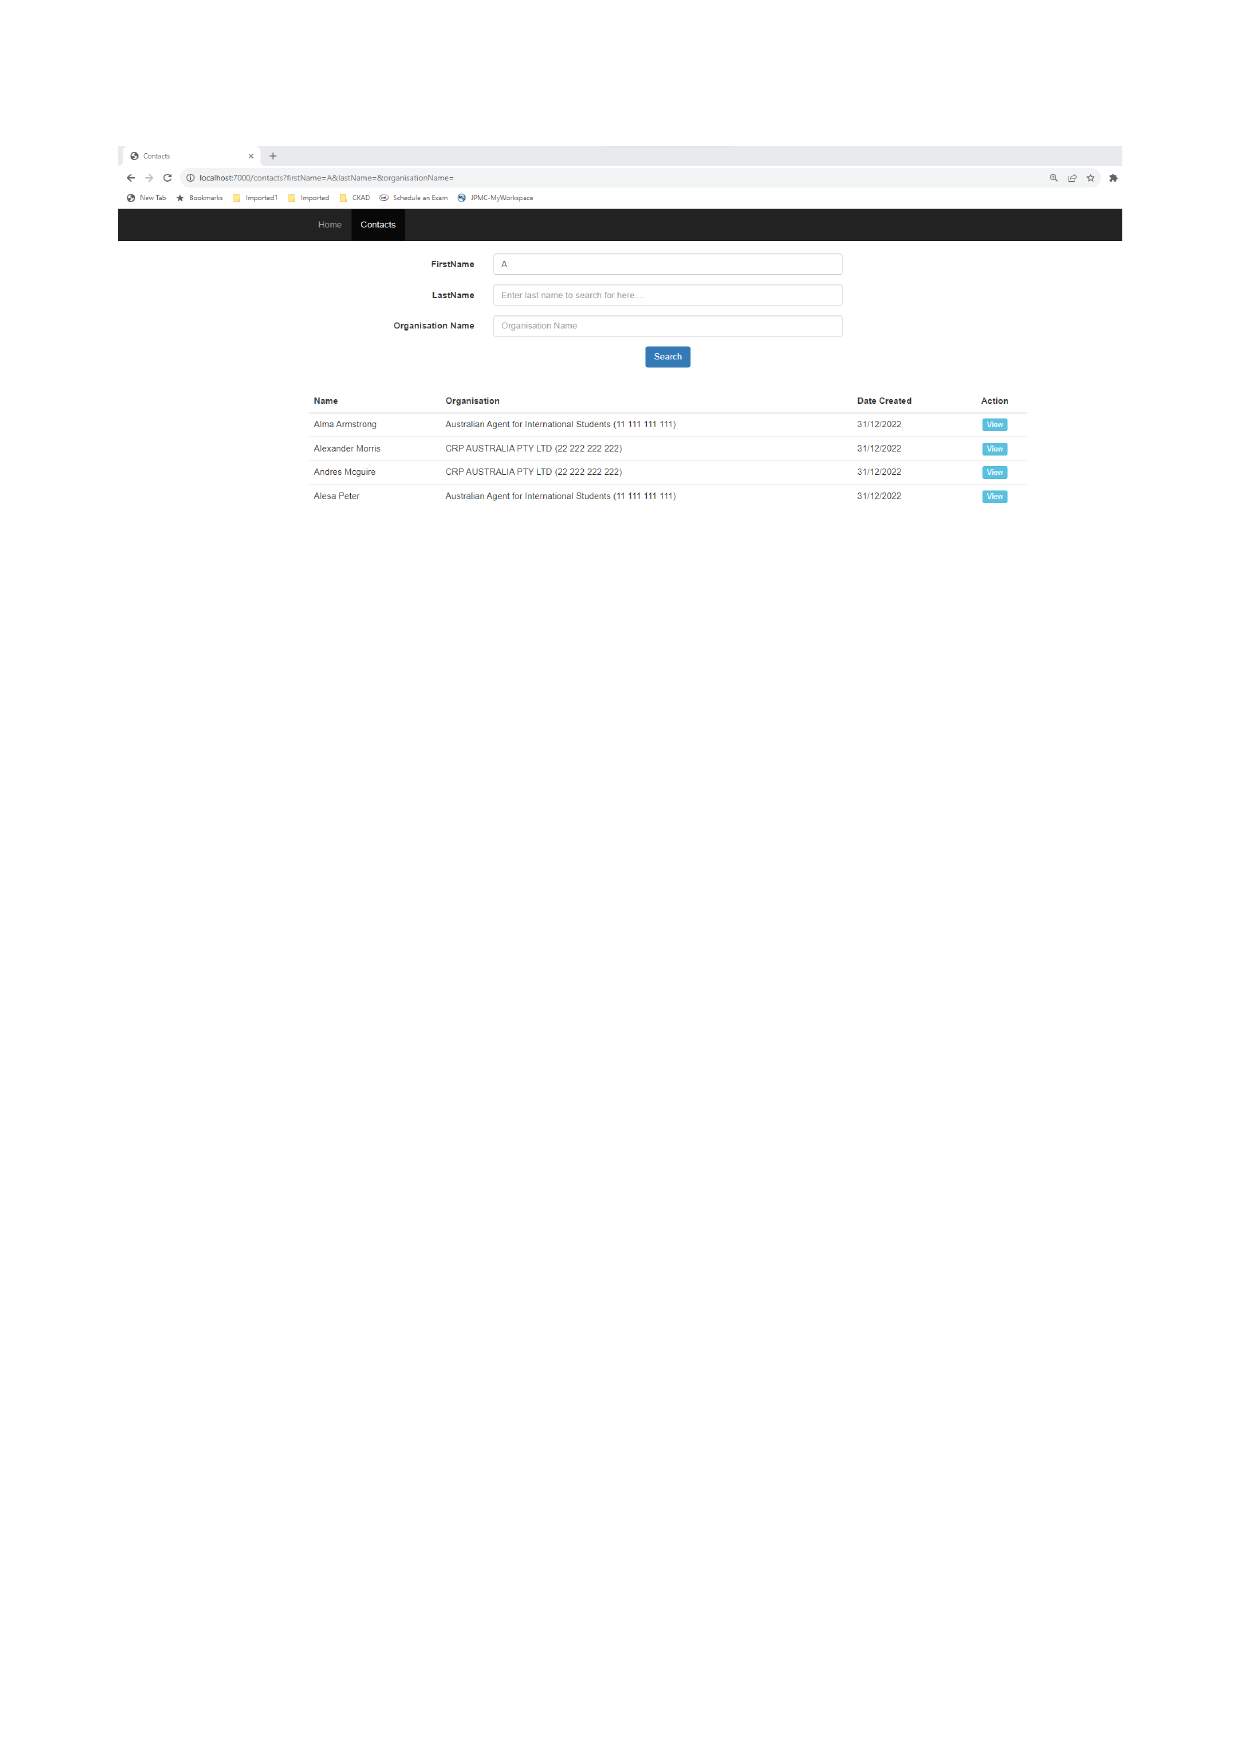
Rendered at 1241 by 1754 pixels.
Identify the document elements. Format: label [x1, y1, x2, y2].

picture [118, 146, 1123, 525]
